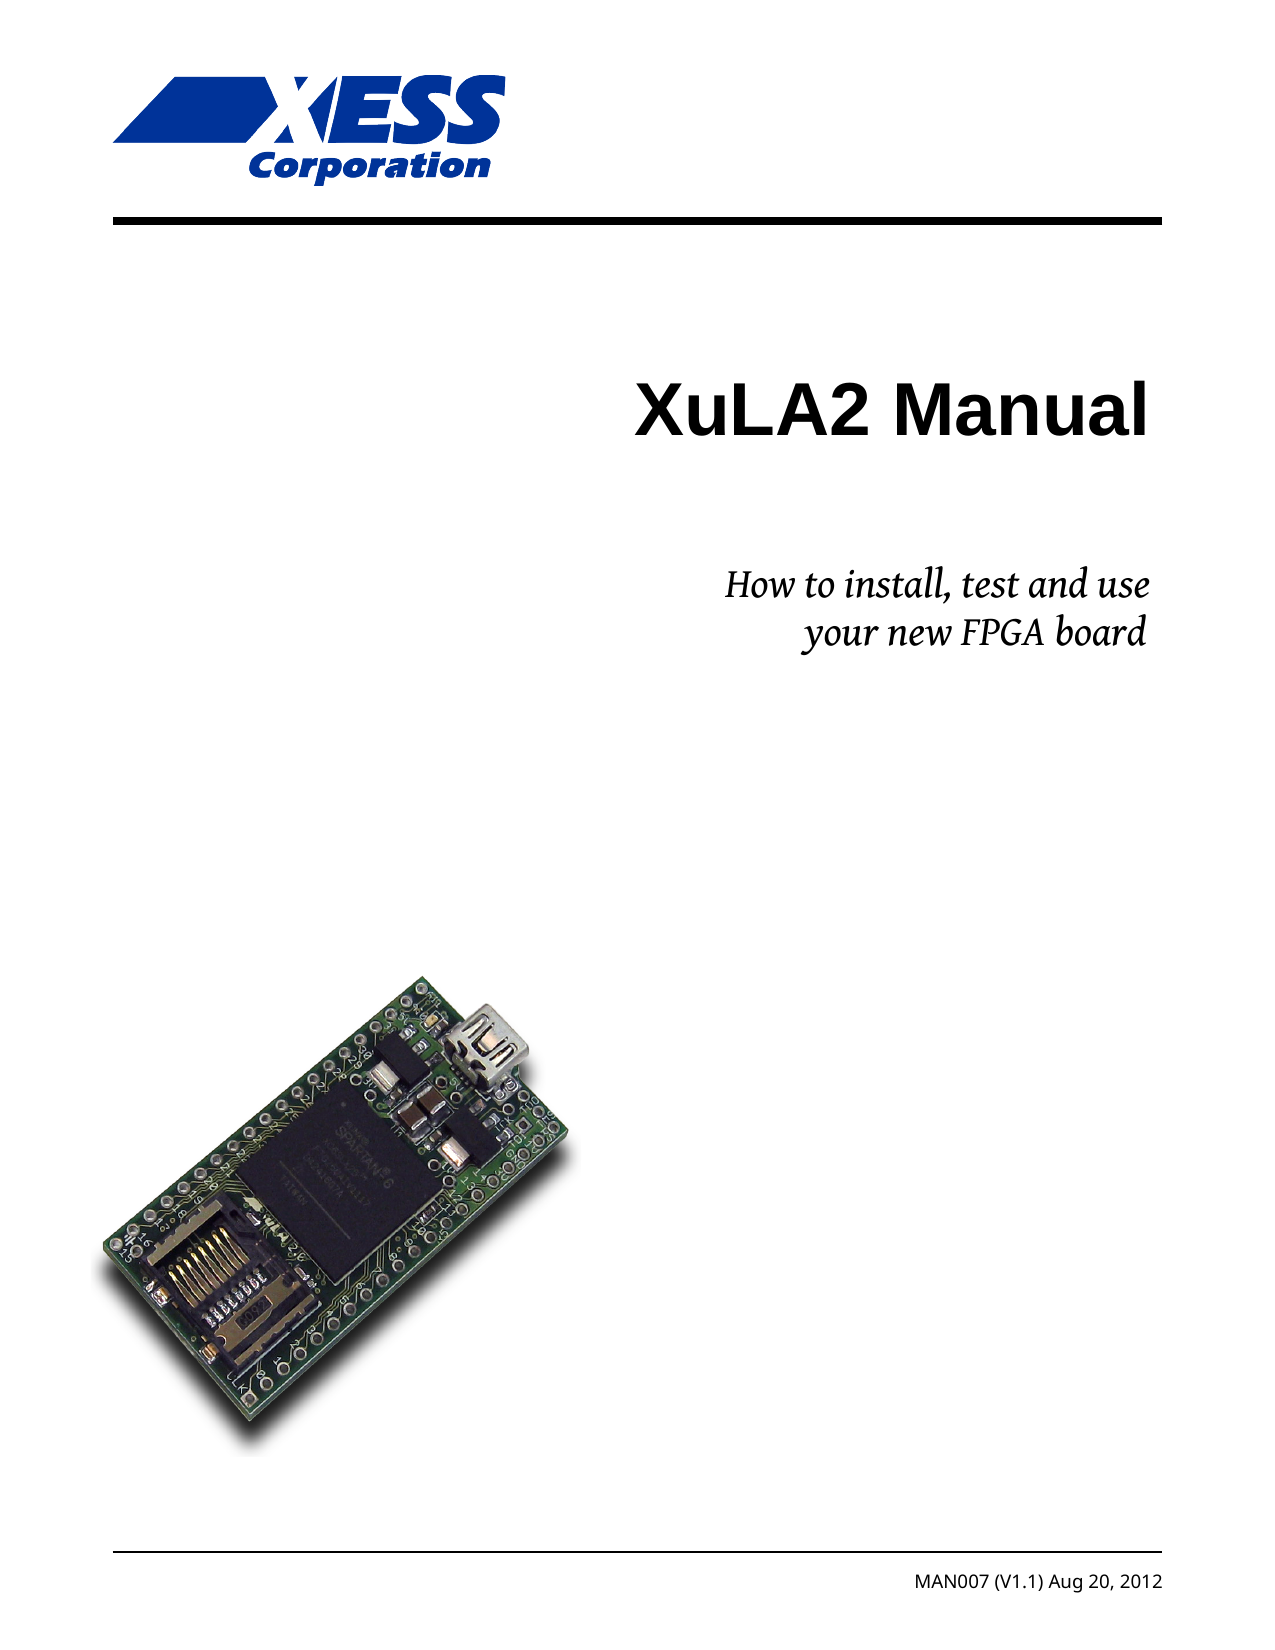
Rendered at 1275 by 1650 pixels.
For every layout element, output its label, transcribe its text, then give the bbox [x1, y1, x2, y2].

subtitle How to install, test and use your new FPGA board [721, 561, 1151, 657]
title XuLA2 Manual [634, 364, 1151, 451]
picture [112, 75, 506, 186]
